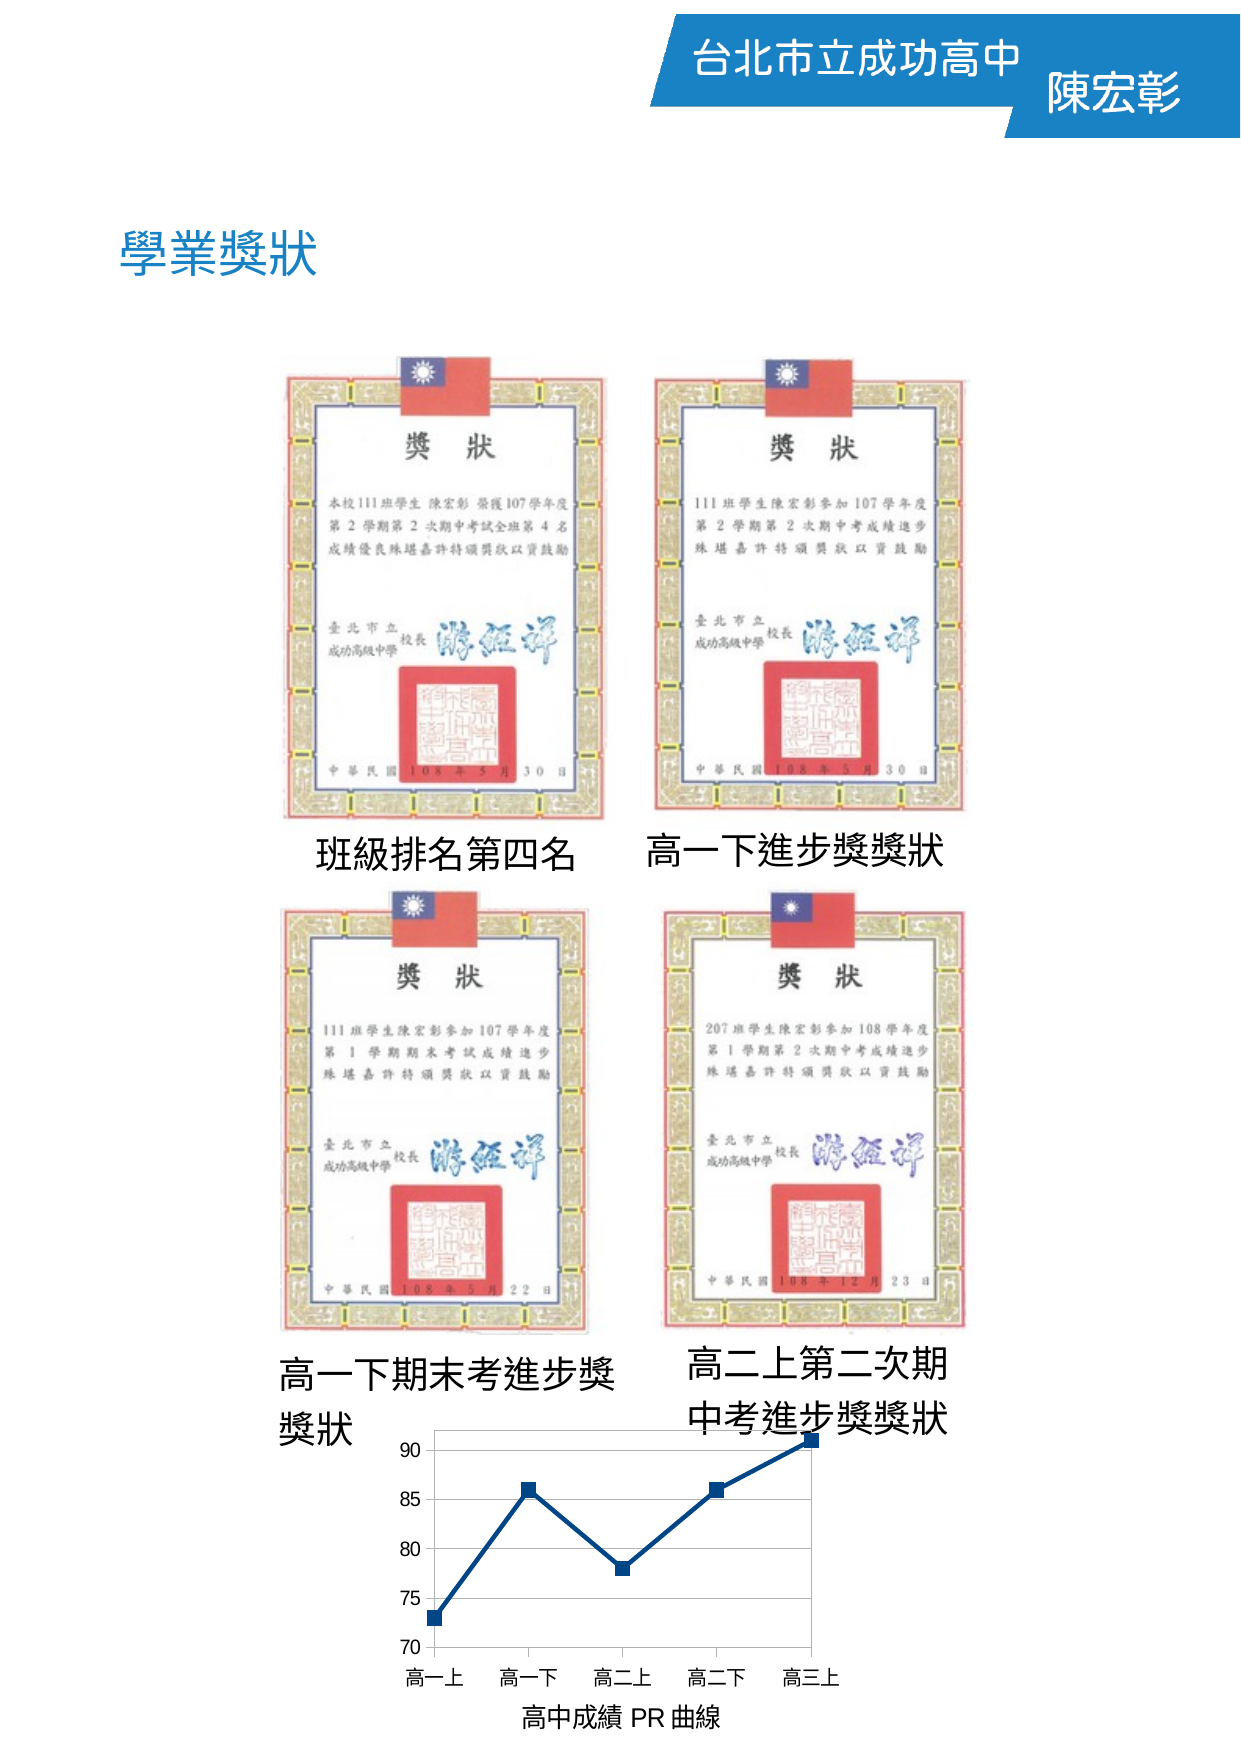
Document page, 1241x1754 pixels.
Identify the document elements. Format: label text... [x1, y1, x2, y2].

picture [279, 355, 971, 1335]
picture [0, 0, 1241, 152]
subtitle 學業獎狀 [118, 214, 1122, 287]
